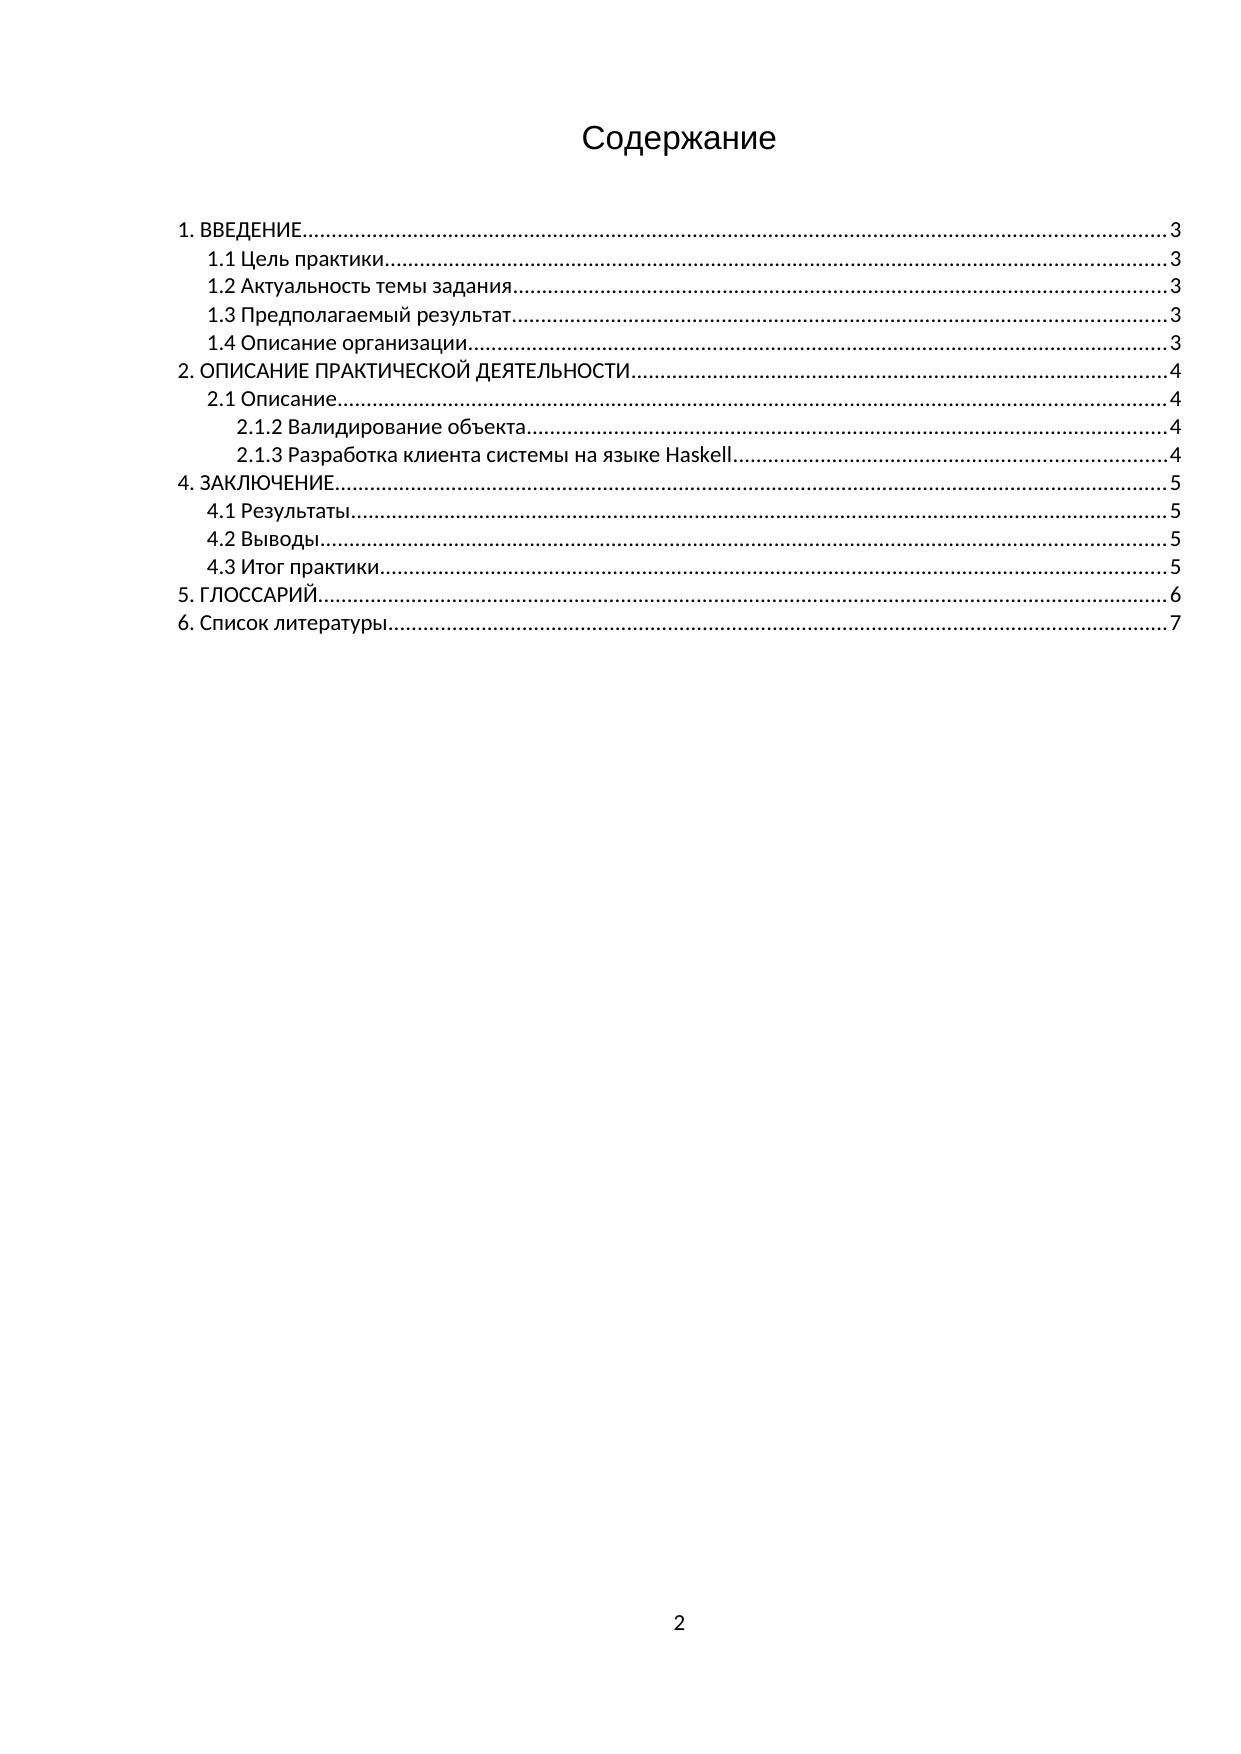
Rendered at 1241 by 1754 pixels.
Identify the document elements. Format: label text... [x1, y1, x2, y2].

text 2.1.3 Разработка клиента системы на языке Haskell 4 [236, 440, 1181, 468]
text 6. Список литературы 7 [177, 608, 1181, 636]
text 1.1 Цель практики 3 [207, 244, 1181, 272]
text 4.3 Итог практики 5 [207, 552, 1181, 580]
text 4. ЗАКЛЮЧЕНИЕ 5 [177, 468, 1181, 496]
text 5. ГЛОССАРИЙ 6 [177, 580, 1181, 608]
text 1.2 Актуальность темы задания 3 [207, 272, 1181, 300]
text 2.1.2 Валидирование объекта 4 [236, 412, 1181, 440]
text 1. ВВЕДЕНИЕ 3 [177, 216, 1181, 244]
text 4.1 Результаты 5 [207, 496, 1181, 524]
text 1.3 Предполагаемый результат 3 [207, 300, 1181, 328]
text 1.4 Описание организации 3 [207, 328, 1181, 356]
text 2.1 Описание 4 [207, 384, 1181, 412]
text 2. ОПИСАНИЕ ПРАКТИЧЕСКОЙ ДЕЯТЕЛЬНОСТИ 4 [177, 356, 1181, 384]
text Содержание [177, 118, 1181, 157]
text 4.2 Выводы 5 [207, 524, 1181, 552]
